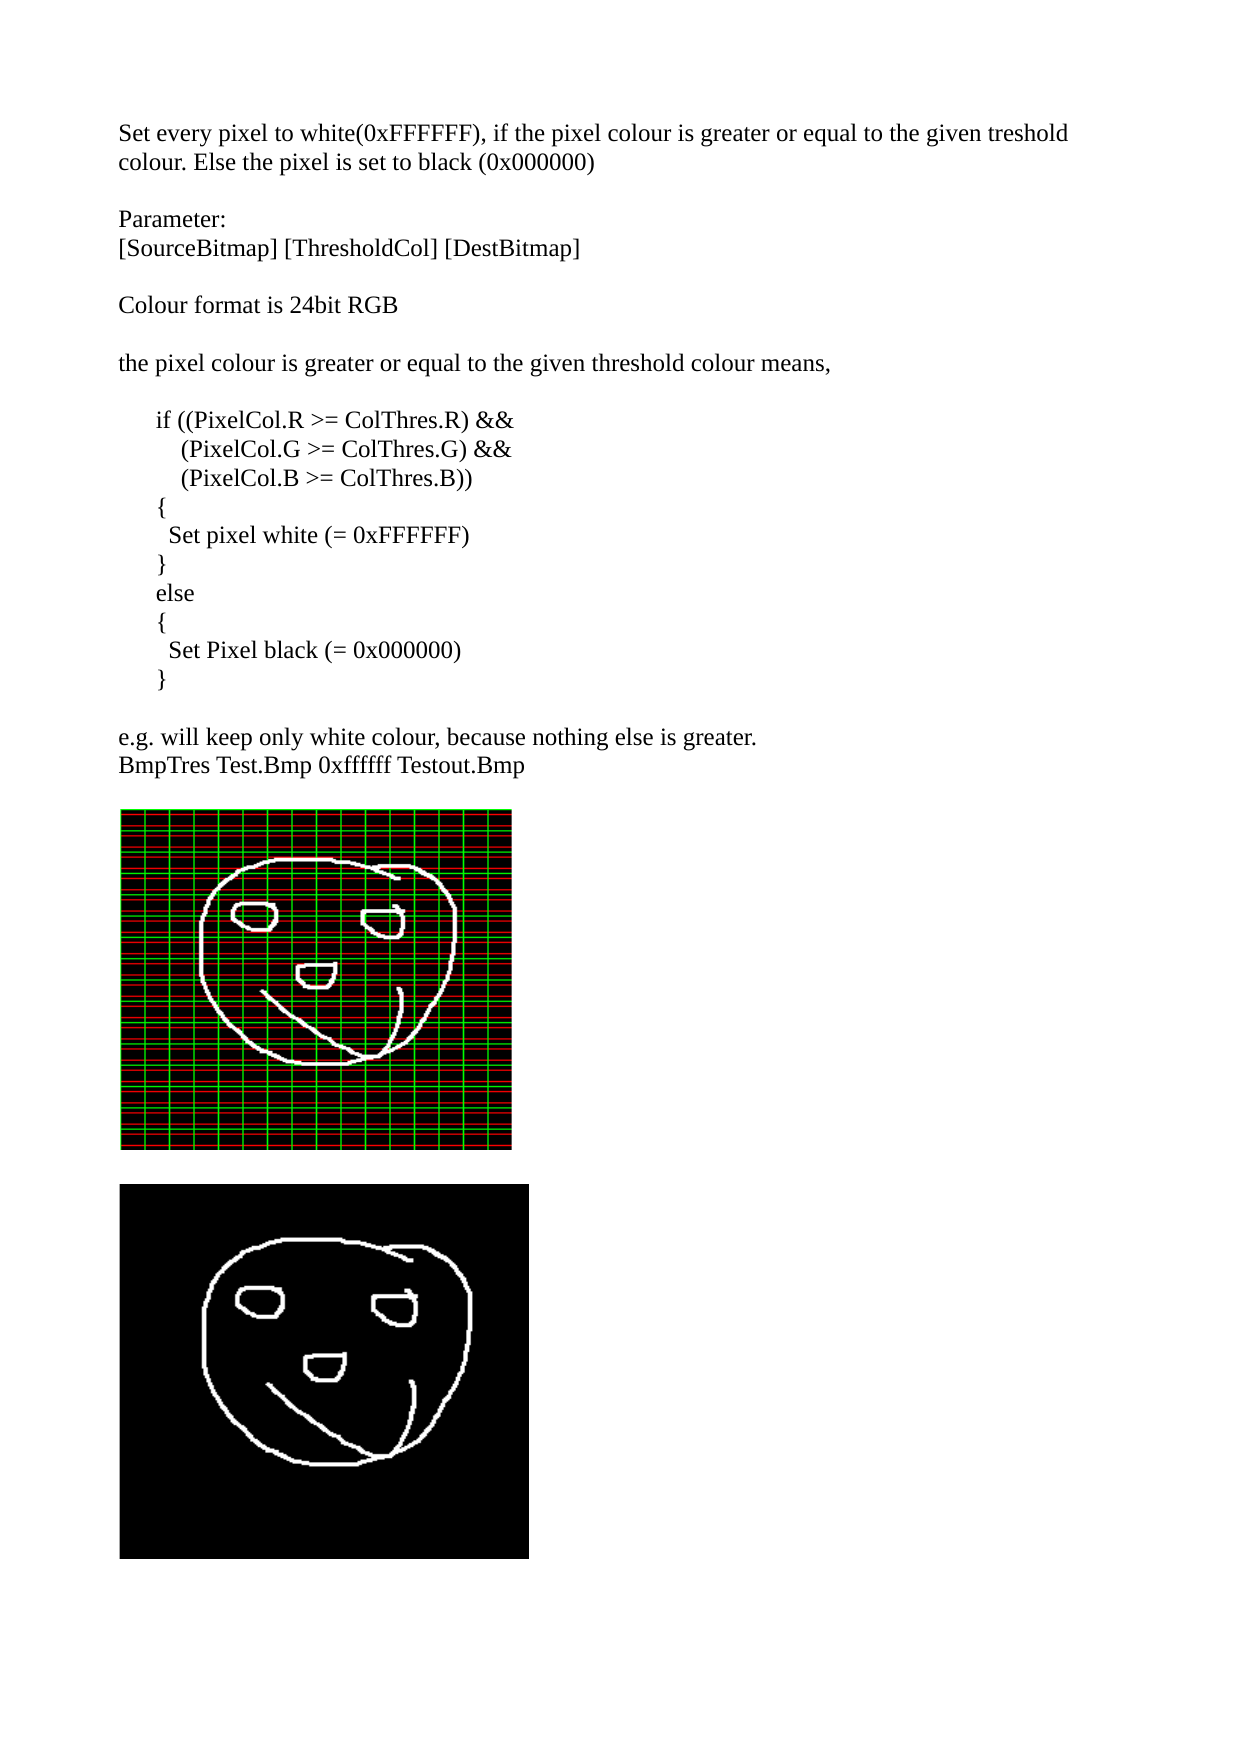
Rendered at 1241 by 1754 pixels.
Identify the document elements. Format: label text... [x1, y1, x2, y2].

text (PixelCol.B >= ColThres.B)) [118, 463, 1122, 492]
picture [120, 809, 512, 1150]
text (PixelCol.G >= ColThres.G) && [118, 434, 1122, 463]
text BmpTres Test.Bmp 0xffffff Testout.Bmp [118, 751, 1122, 779]
text Set Pixel black (= 0x000000) [118, 636, 1122, 664]
picture [119, 1184, 529, 1559]
text the pixel colour is greater or equal to the given threshold colour means, [118, 348, 1122, 377]
text if ((PixelCol.R >= ColThres.R) && [118, 406, 1122, 434]
text { [118, 607, 1122, 636]
text [SourceBitmap] [ThresholdCol] [DestBitmap] [118, 233, 1122, 262]
text Parameter: [118, 204, 1122, 233]
text } [118, 549, 1122, 578]
text else [118, 578, 1122, 607]
text } [118, 664, 1122, 693]
text Colour format is 24bit RGB [118, 291, 1122, 319]
text { [118, 492, 1122, 521]
text e.g. will keep only white colour, because nothing else is greater. [118, 722, 1122, 751]
text Set pixel white (= 0xFFFFFF) [118, 521, 1122, 549]
text Set every pixel to white(0xFFFFFF), if the pixel colour is greater or equal to the given treshold colour. Else the pixel is set to black (0x000000) [118, 118, 1122, 176]
